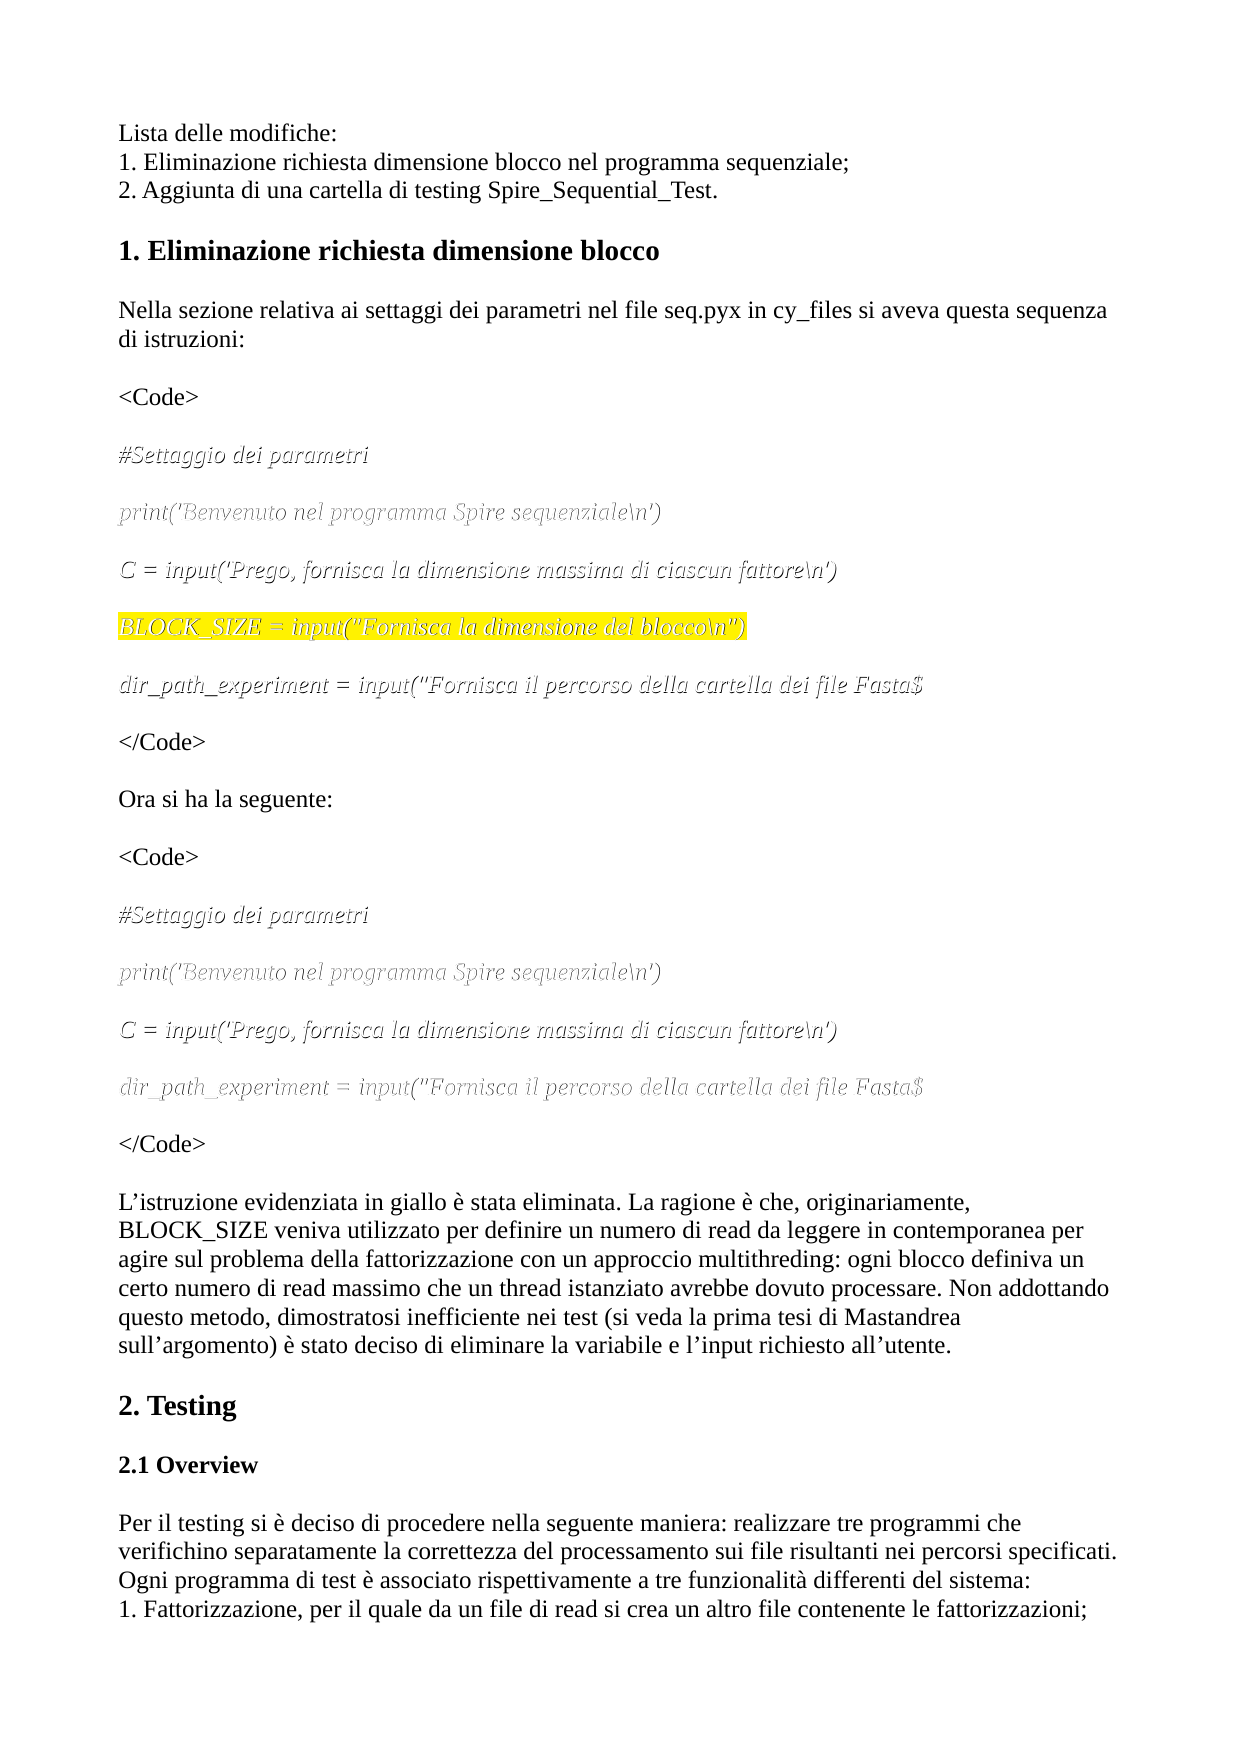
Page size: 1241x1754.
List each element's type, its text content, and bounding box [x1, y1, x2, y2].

text 2.1 Overview [118, 1450, 1122, 1479]
text C = input('Prego, fornisca la dimensione massima di ciascun fattore\n') [118, 1014, 1122, 1043]
text Ora si ha la seguente: [118, 784, 1122, 813]
text </Code> [118, 1129, 1122, 1158]
text 1. Eliminazione richiesta dimensione blocco [118, 233, 1122, 267]
text #Settaggio dei parametri [118, 439, 1122, 468]
text <Code> [118, 382, 1122, 410]
text dir_path_experiment = input("Fornisca il percorso della cartella dei file Fasta$ [118, 669, 1122, 698]
text Nella sezione relativa ai settaggi dei parametri nel file seq.pyx in cy_files si aveva questa sequenza di istruzioni: [118, 295, 1122, 353]
text L’istruzione evidenziata in giallo è stata eliminata. La ragione è che, originariamente, BLOCK_SIZE veniva utilizzato per definire un numero di read da leggere in contemporanea per agire sul problema della fattorizzazione con un approccio multithreding: ogni blocco definiva un certo numero di read massimo che un thread istanziato avrebbe dovuto processare. Non addottando questo metodo, dimostratosi inefficiente nei test (si veda la prima tesi di Mastandrea sull’argomento) è stato deciso di eliminare la variabile e l’input richiesto all’utente. [118, 1187, 1122, 1359]
text BLOCK_SIZE = input("Fornisca la dimensione del blocco\n") [118, 612, 1122, 640]
text print('Benvenuto nel programma Spire sequenziale\n') [118, 957, 1122, 985]
text #Settaggio dei parametri [118, 899, 1122, 928]
text 2. Aggiunta di una cartella di testing Spire_Sequential_Test. [118, 176, 1122, 204]
text dir_path_experiment = input("Fornisca il percorso della cartella dei file Fasta$ [118, 1072, 1122, 1100]
text C = input('Prego, fornisca la dimensione massima di ciascun fattore\n') [118, 554, 1122, 583]
text Per il testing si è deciso di procedere nella seguente maniera: realizzare tre programmi che verifichino separatamente la correttezza del processamento sui file risultanti nei percorsi specificati. Ogni programma di test è associato rispettivamente a tre funzionalità differenti del sistema: [118, 1508, 1122, 1594]
text print('Benvenuto nel programma Spire sequenziale\n') [118, 497, 1122, 525]
text Lista delle modifiche: [118, 118, 1122, 147]
text 1. Fattorizzazione, per il quale da un file di read si crea un altro file contenente le fattorizzazioni; [118, 1594, 1122, 1623]
text 1. Eliminazione richiesta dimensione blocco nel programma sequenziale; [118, 147, 1122, 176]
text 2. Testing [118, 1388, 1122, 1421]
text </Code> [118, 727, 1122, 755]
text <Code> [118, 842, 1122, 870]
